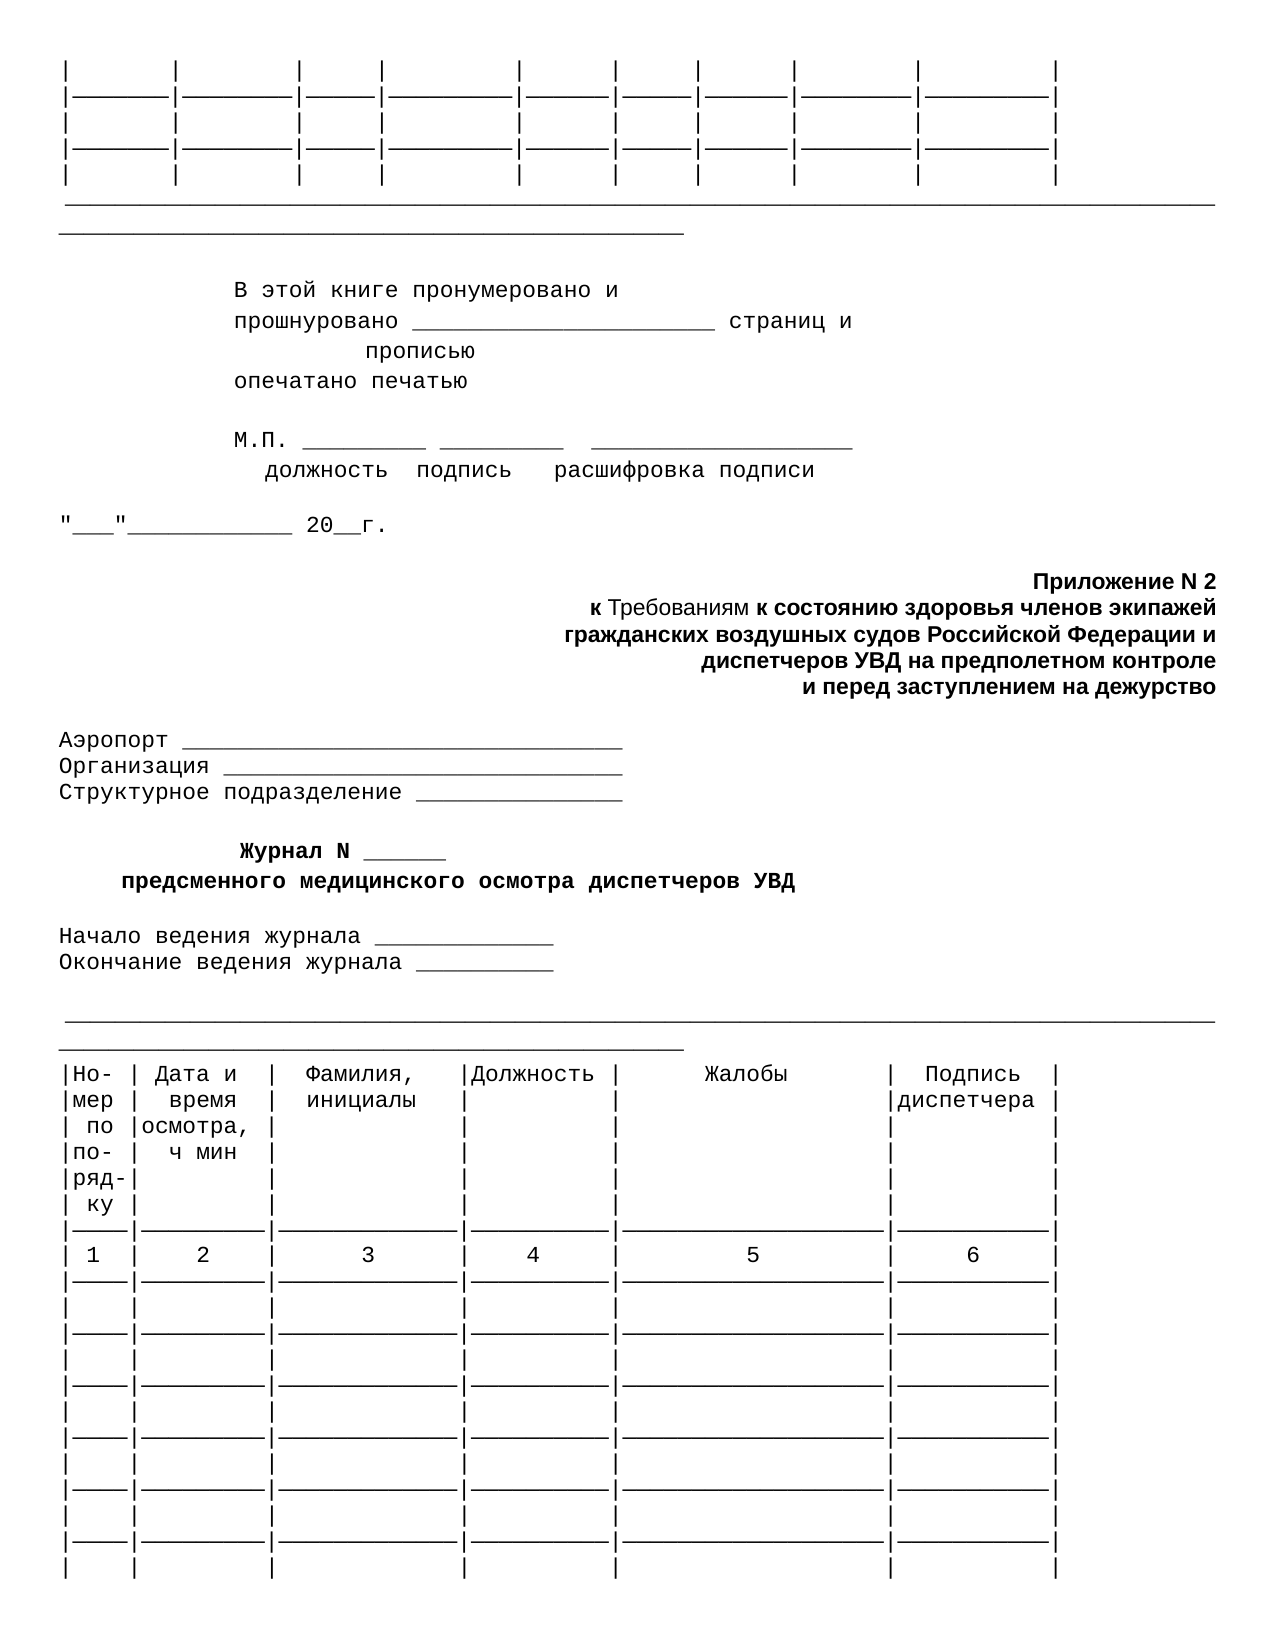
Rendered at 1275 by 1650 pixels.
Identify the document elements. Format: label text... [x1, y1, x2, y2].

text предсменного медицинского осмотра диспетчеров УВД [58, 865, 1216, 895]
text |————|—————————|—————————————|——————————|———————————————————|———————————| [58, 1477, 1216, 1503]
text | | | | | | | [58, 1451, 1216, 1477]
text Структурное подразделение _______________ [58, 780, 1216, 806]
text |мер | время | инициалы | | |диспетчера | [58, 1088, 1216, 1114]
text |Но- | Дата и | Фамилия, |Должность | Жалобы | Подпись | [58, 1062, 1216, 1088]
text Аэропорт ________________________________ [58, 728, 1216, 754]
text |————|—————————|—————————————|——————————|———————————————————|———————————| [58, 1425, 1216, 1451]
text |по- | ч мин | | | | | [58, 1140, 1216, 1166]
text | | | | | | | [58, 1296, 1216, 1322]
text диспетчеров УВД на предполетном контроле [58, 647, 1216, 673]
text | | | | | | | | | | [58, 110, 1216, 136]
text | | | | | | | | | | [58, 58, 1216, 84]
text | | | | | | | [58, 1503, 1216, 1529]
text |ряд-| | | | | | [58, 1166, 1216, 1192]
text Начало ведения журнала _____________ [58, 924, 1216, 950]
text | ку | | | | | | [58, 1192, 1216, 1218]
text |————|—————————|—————————————|——————————|———————————————————|———————————| [58, 1218, 1216, 1244]
text должность подпись расшифровка подписи [58, 454, 1216, 484]
text к Требованиям к состоянию здоровья членов экипажей [58, 594, 1216, 621]
text ——————————————————————————————————————————————————————————————————————— [58, 188, 1216, 246]
text Приложение N 2 [58, 568, 1216, 594]
text | | | | | | | | | | [58, 162, 1216, 188]
text |————|—————————|—————————————|——————————|———————————————————|———————————| [58, 1322, 1216, 1348]
text В этой книге пронумеровано и [58, 274, 1216, 305]
text | 1 | 2 | 3 | 4 | 5 | 6 | [58, 1244, 1216, 1270]
text Организация _____________________________ [58, 754, 1216, 780]
text и перед заступлением на дежурство [58, 673, 1216, 700]
text |———————|————————|—————|—————————|——————|—————|——————|————————|—————————| [58, 136, 1216, 162]
text М.П. _________ _________ ___________________ [58, 424, 1216, 454]
text Окончание ведения журнала __________ [58, 950, 1216, 976]
text | | | | | | | [58, 1399, 1216, 1425]
text прошнуровано ______________________ страниц и [58, 305, 1216, 335]
text Журнал N ______ [58, 835, 1216, 865]
text опечатано печатью [58, 365, 1216, 395]
text | по |осмотра, | | | | | [58, 1114, 1216, 1140]
text |————|—————————|—————————————|——————————|———————————————————|———————————| [58, 1529, 1216, 1555]
text "___"____________ 20__г. [58, 513, 1216, 539]
text |———————|————————|—————|—————————|——————|—————|——————|————————|—————————| [58, 84, 1216, 110]
text | | | | | | | [58, 1348, 1216, 1373]
text |————|—————————|—————————————|——————————|———————————————————|———————————| [58, 1270, 1216, 1296]
text |————|—————————|—————————————|——————————|———————————————————|———————————| [58, 1373, 1216, 1399]
text гражданских воздушных судов Российской Федерации и [58, 621, 1216, 647]
text | | | | | | | [58, 1555, 1216, 1581]
text ——————————————————————————————————————————————————————————————————————— [58, 1005, 1216, 1062]
text прописью [58, 335, 1216, 365]
